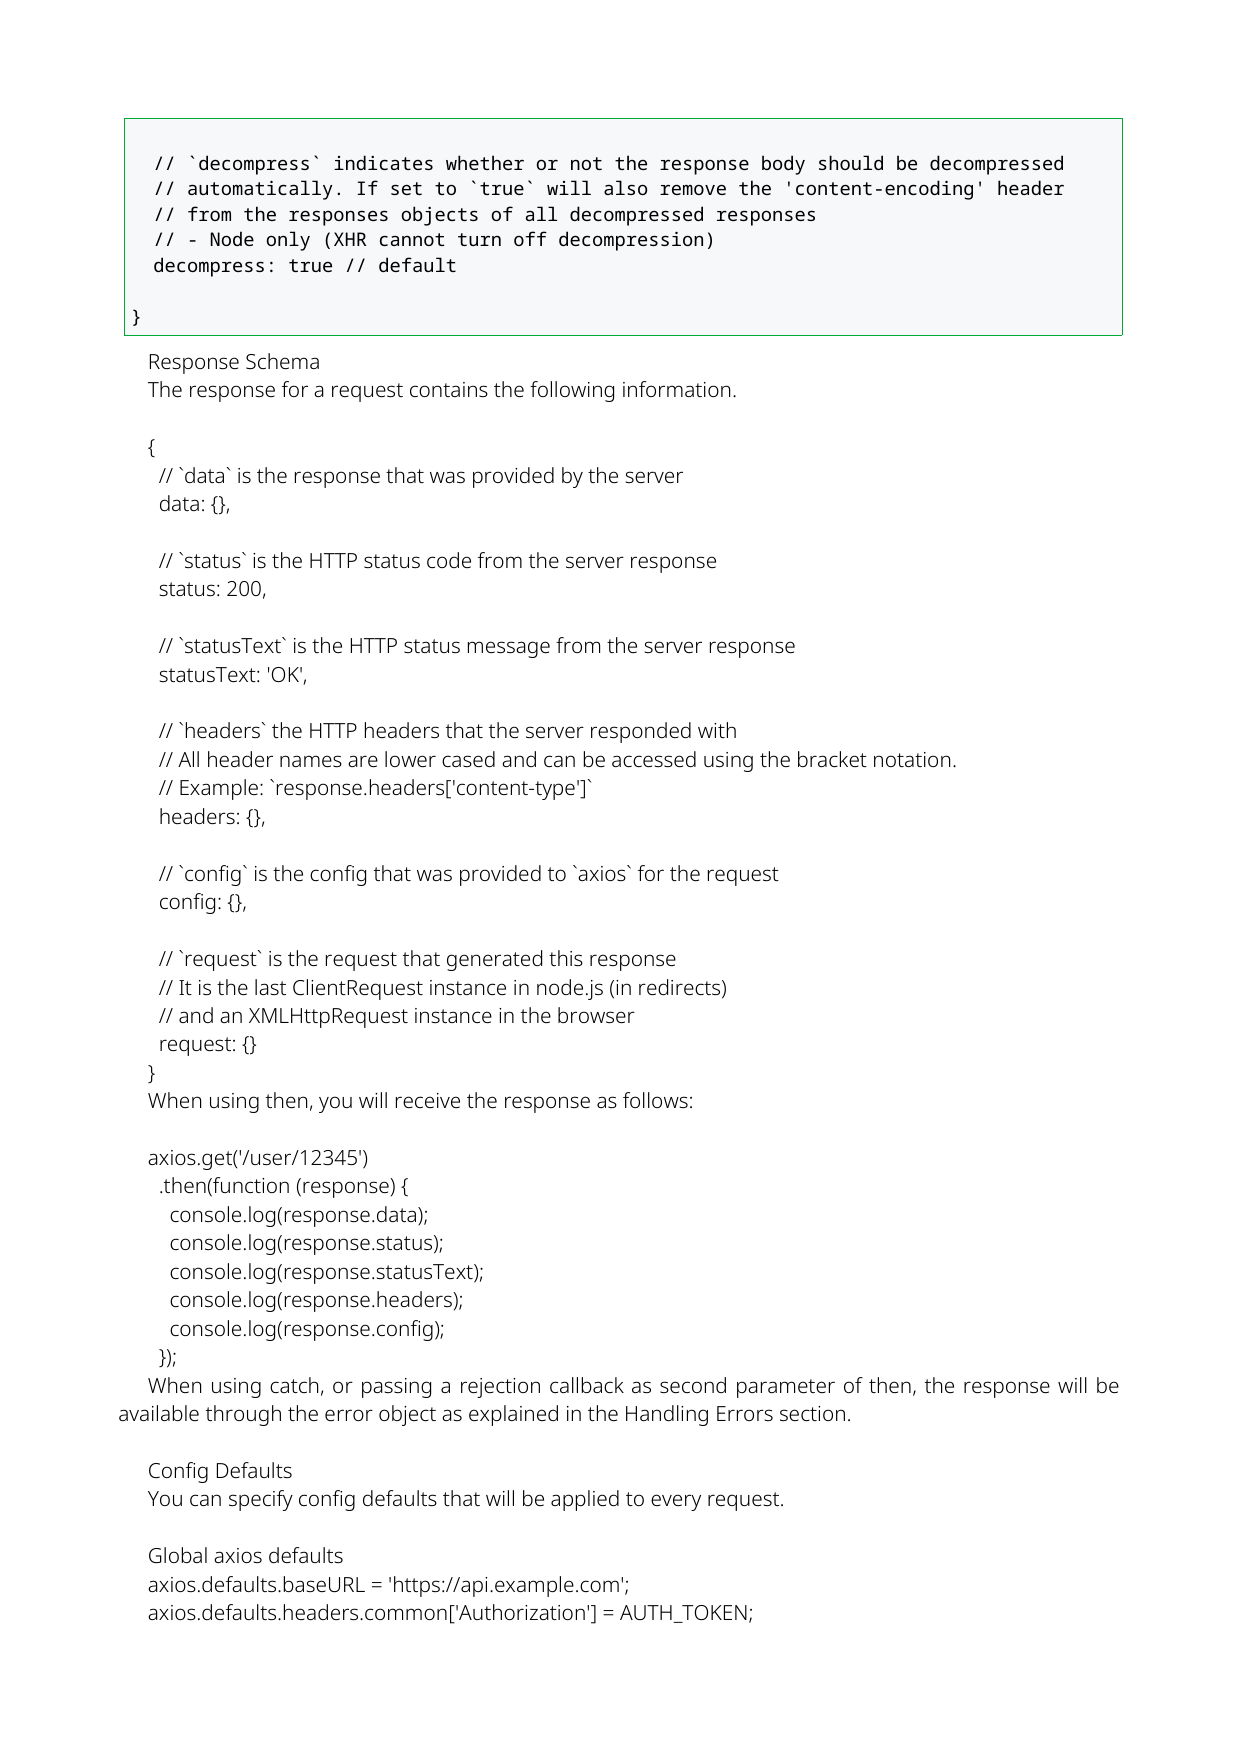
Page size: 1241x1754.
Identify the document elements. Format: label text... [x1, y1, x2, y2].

text You can specify config defaults that will be applied to every request. [118, 1484, 1122, 1513]
text config: {}, [118, 887, 1122, 916]
text // Example: `response.headers['content-type']` [118, 773, 1122, 802]
text data: {}, [118, 489, 1122, 518]
text // `headers` the HTTP headers that the server responded with [118, 717, 1122, 745]
text // All header names are lower cased and can be accessed using the bracket notation. [118, 745, 1122, 773]
text // automatically. If set to `true` will also remove the 'content-encoding' header [125, 169, 1122, 195]
text axios.defaults.baseURL = 'https://api.example.com'; [118, 1570, 1122, 1598]
text console.log(response.data); [118, 1200, 1122, 1228]
text headers: {}, [118, 802, 1122, 830]
text console.log(response.config); [118, 1314, 1122, 1342]
text Global axios defaults [118, 1541, 1122, 1570]
text // from the responses objects of all decompressed responses [125, 195, 1122, 220]
text When using catch, or passing a rejection callback as second parameter of then, the response will be available through the error object as explained in the Handling Errors section. [118, 1371, 1122, 1428]
text statusText: 'OK', [118, 660, 1122, 688]
text decompress: true // default [125, 246, 1122, 271]
text status: 200, [118, 574, 1122, 603]
text request: {} [118, 1029, 1122, 1058]
text // It is the last ClientRequest instance in node.js (in redirects) [118, 973, 1122, 1001]
text axios.get('/user/12345') [118, 1143, 1122, 1172]
text }); [118, 1342, 1122, 1371]
text console.log(response.headers); [118, 1285, 1122, 1314]
text } [118, 1058, 1122, 1086]
text // `statusText` is the HTTP status message from the server response [118, 631, 1122, 660]
text console.log(response.status); [118, 1228, 1122, 1257]
text console.log(response.statusText); [118, 1257, 1122, 1285]
text Config Defaults [118, 1456, 1122, 1484]
text // `data` is the response that was provided by the server [118, 461, 1122, 489]
text axios.defaults.headers.common['Authorization'] = AUTH_TOKEN; [118, 1598, 1122, 1627]
text Response Schema [118, 347, 1122, 375]
text // `config` is the config that was provided to `axios` for the request [118, 859, 1122, 887]
text .then(function (response) { [118, 1172, 1122, 1200]
text } [125, 297, 1122, 335]
text // `status` is the HTTP status code from the server response [118, 546, 1122, 574]
text // `request` is the request that generated this response [118, 944, 1122, 973]
text // and an XMLHttpRequest instance in the browser [118, 1001, 1122, 1029]
text { [118, 432, 1122, 461]
text // - Node only (XHR cannot turn off decompression) [125, 220, 1122, 246]
text The response for a request contains the following information. [118, 375, 1122, 404]
text When using then, you will receive the response as follows: [118, 1086, 1122, 1115]
text // `decompress` indicates whether or not the response body should be decompressed [125, 144, 1122, 169]
